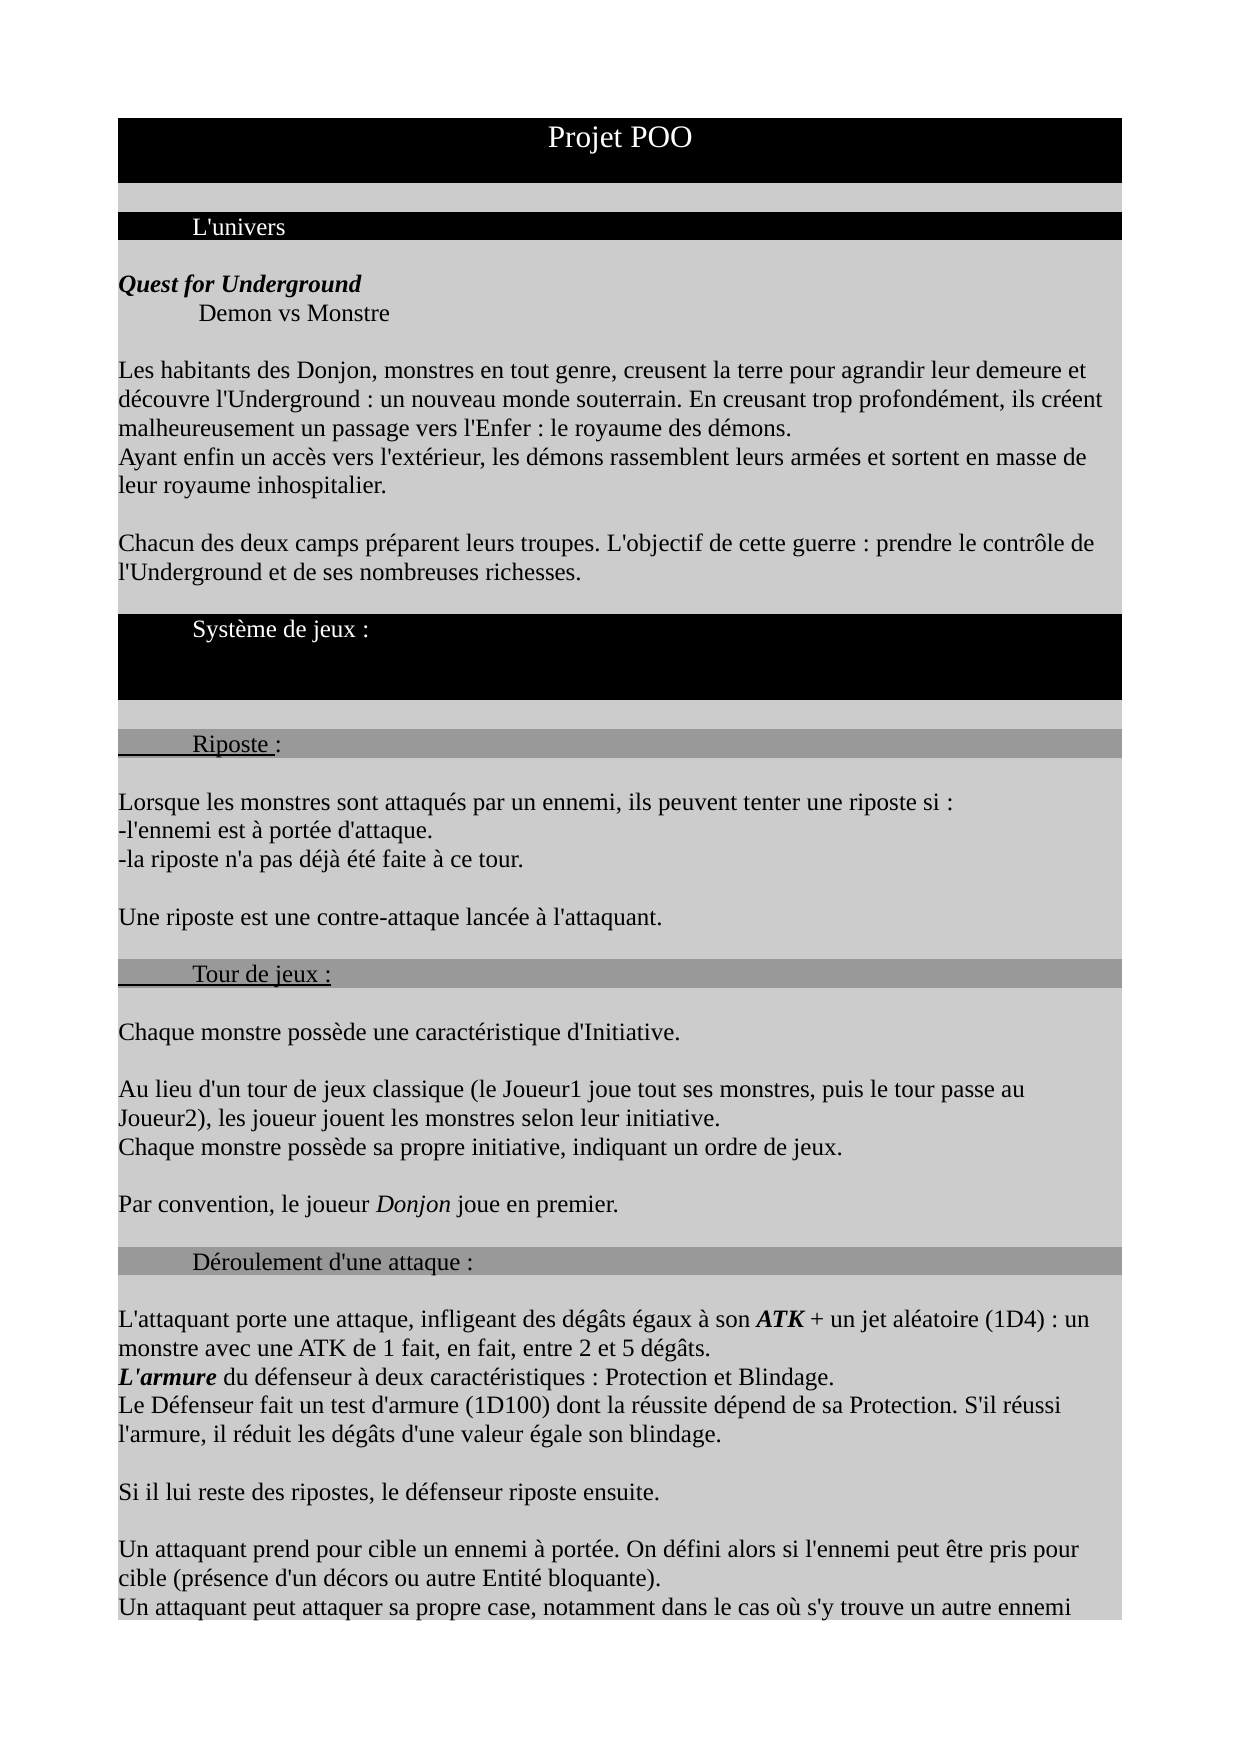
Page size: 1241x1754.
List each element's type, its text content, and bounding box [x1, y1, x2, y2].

text Déroulement d'une attaque : [118, 1247, 1122, 1275]
text Les habitants des Donjon, monstres en tout genre, creusent la terre pour agrandir leur demeure et découvre l'Underground : un nouveau monde souterrain. En creusant trop profondément, ils créent malheureusement un passage vers l'Enfer : le royaume des démons. [118, 355, 1122, 442]
text Demon vs Monstre [118, 298, 1122, 327]
text Système de jeux : [118, 614, 1122, 643]
text Riposte : [118, 729, 1122, 758]
text Chacun des deux camps préparent leurs troupes. L'objectif de cette guerre : prendre le contrôle de l'Underground et de ses nombreuses richesses. [118, 528, 1122, 585]
text Par convention, le joueur Donjon joue en premier. [118, 1189, 1122, 1218]
text Le Défenseur fait un test d'armure (1D100) dont la réussite dépend de sa Protection. S'il réussi l'armure, il réduit les dégâts d'une valeur égale son blindage. [118, 1390, 1122, 1448]
text Tour de jeux : [118, 959, 1122, 988]
text Chaque monstre possède une caractéristique d'Initiative. [118, 1017, 1122, 1045]
text Quest for Underground [118, 269, 1122, 298]
text Au lieu d'un tour de jeux classique (le Joueur1 joue tout ses monstres, puis le tour passe au Joueur2), les joueur jouent les monstres selon leur initiative. [118, 1074, 1122, 1132]
text Une riposte est une contre-attaque lancée à l'attaquant. [118, 902, 1122, 930]
text L'attaquant porte une attaque, infligeant des dégâts égaux à son ATK + un jet aléatoire (1D4) : un monstre avec une ATK de 1 fait, en fait, entre 2 et 5 dégâts. [118, 1304, 1122, 1362]
text L'armure du défenseur à deux caractéristiques : Protection et Blindage. [118, 1362, 1122, 1390]
text L'univers [118, 212, 1122, 240]
text Projet POO [118, 118, 1122, 154]
text -la riposte n'a pas déjà été faite à ce tour. [118, 844, 1122, 873]
text Ayant enfin un accès vers l'extérieur, les démons rassemblent leurs armées et sortent en masse de leur royaume inhospitalier. [118, 442, 1122, 499]
text Un attaquant peut attaquer sa propre case, notamment dans le cas où s'y trouve un autre ennemi [118, 1592, 1122, 1620]
text Si il lui reste des ripostes, le défenseur riposte ensuite. [118, 1477, 1122, 1505]
text Chaque monstre possède sa propre initiative, indiquant un ordre de jeux. [118, 1132, 1122, 1160]
text -l'ennemi est à portée d'attaque. [118, 815, 1122, 844]
text Lorsque les monstres sont attaqués par un ennemi, ils peuvent tenter une riposte si : [118, 787, 1122, 815]
text Un attaquant prend pour cible un ennemi à portée. On défini alors si l'ennemi peut être pris pour cible (présence d'un décors ou autre Entité bloquante). [118, 1534, 1122, 1592]
